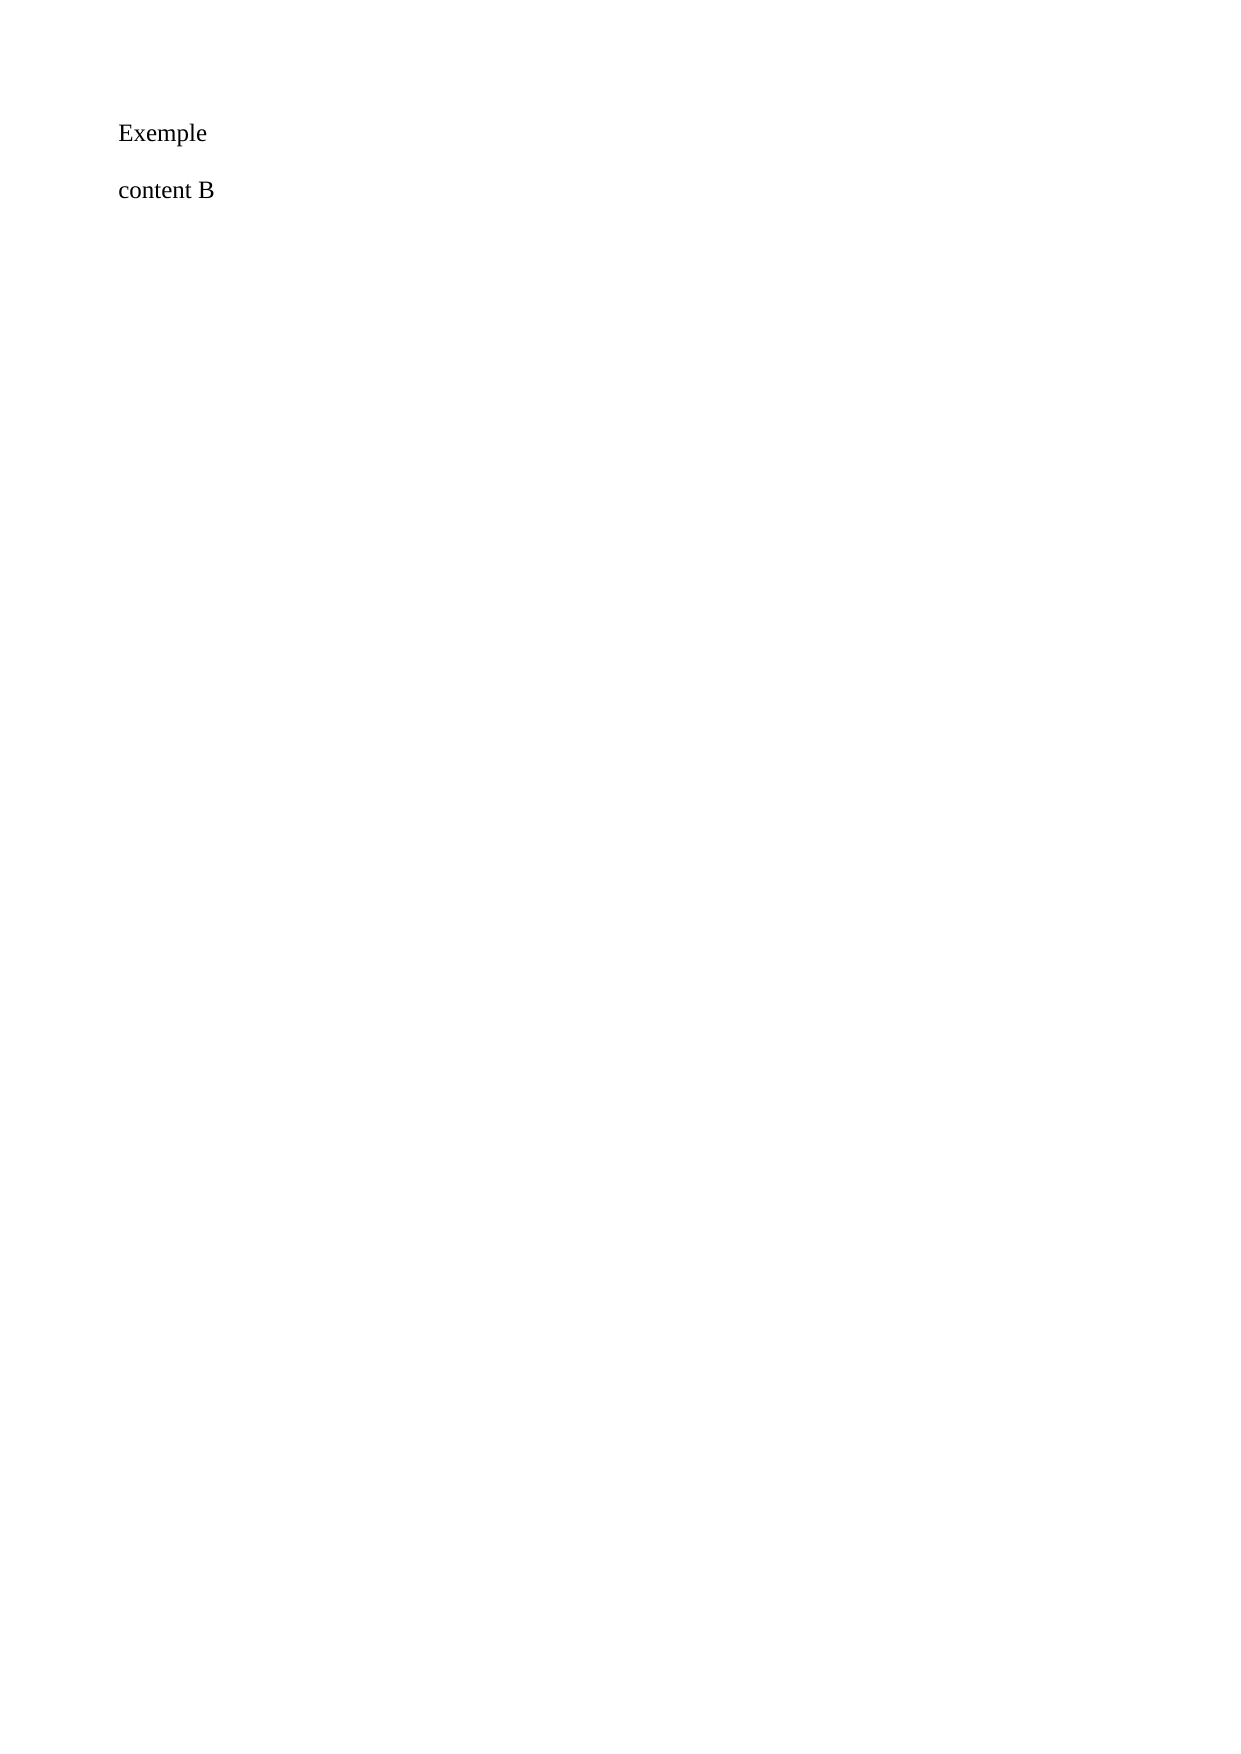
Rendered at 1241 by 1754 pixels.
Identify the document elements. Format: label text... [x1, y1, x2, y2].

text Exemple [118, 118, 1122, 147]
text content B [118, 176, 1122, 204]
